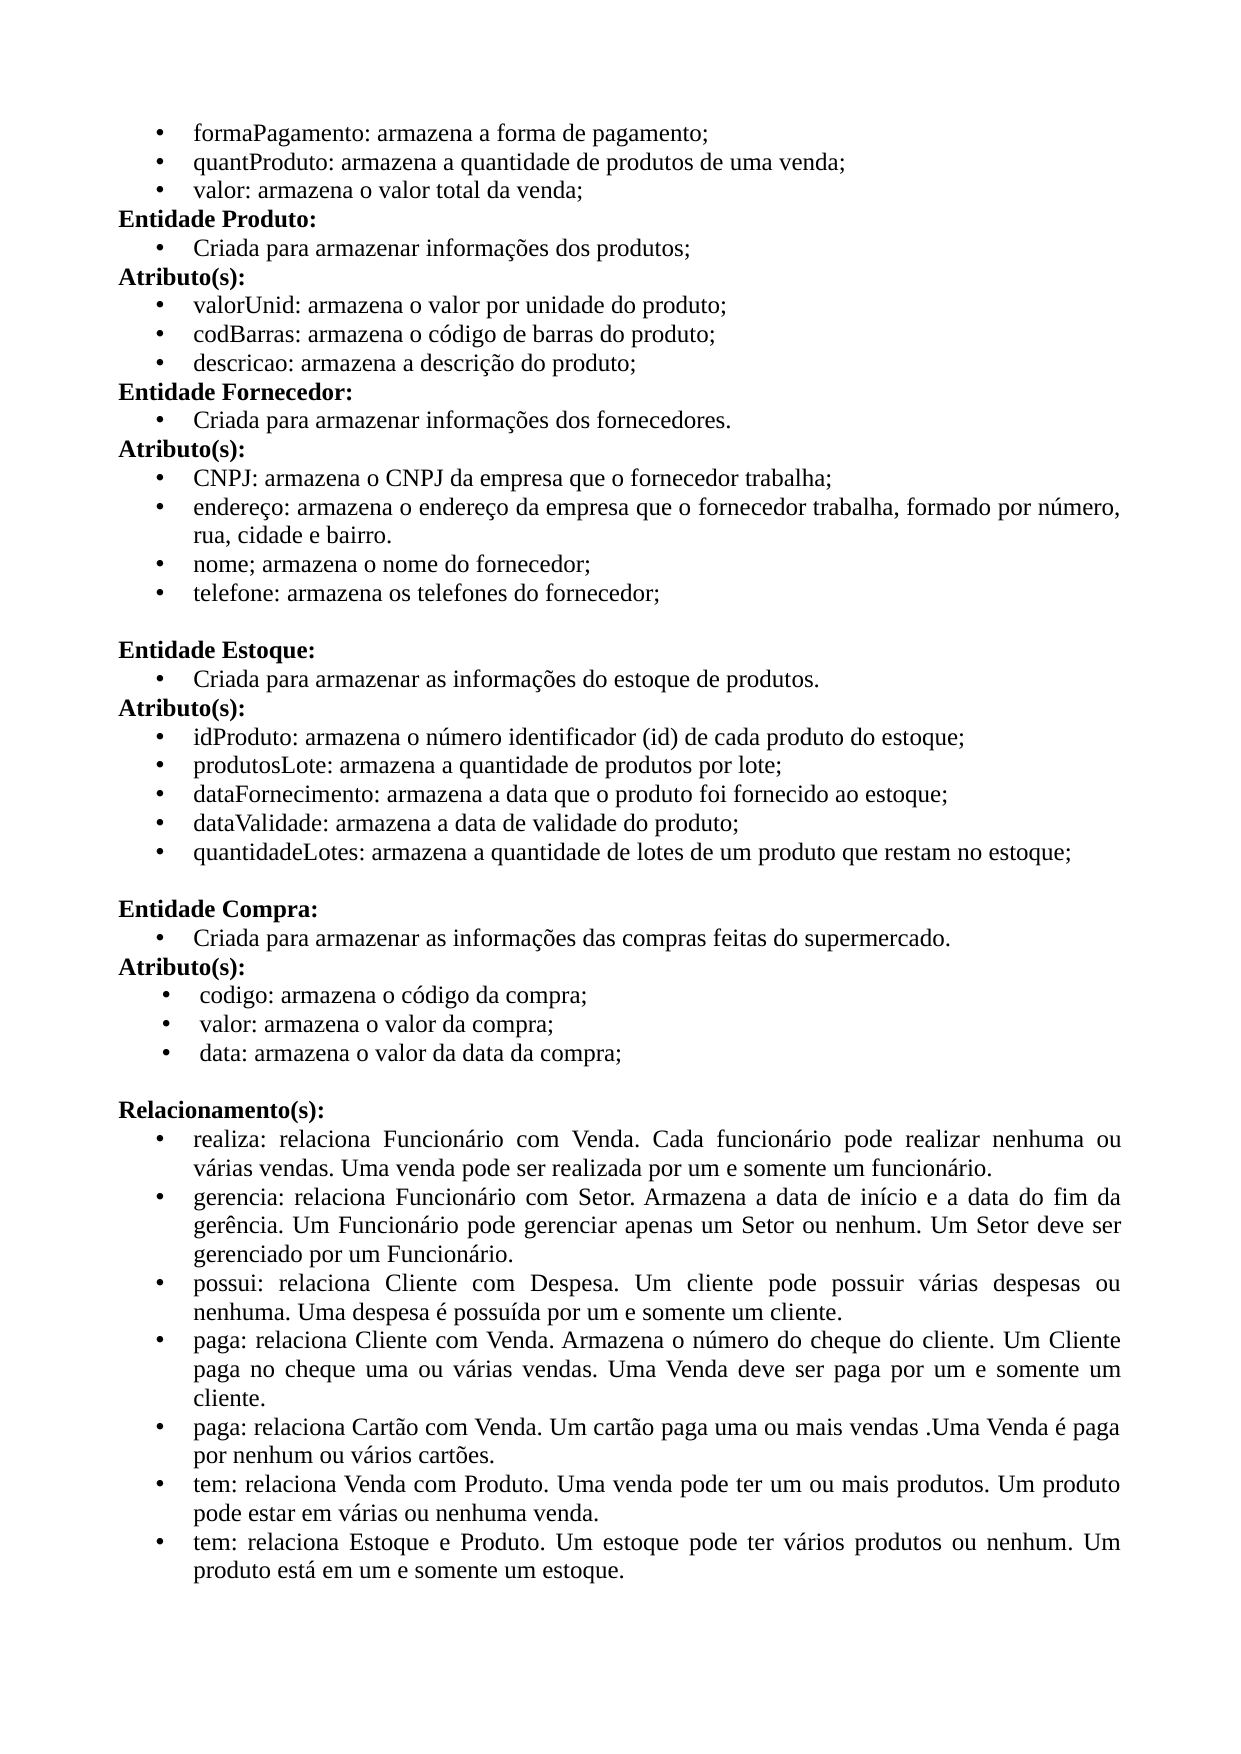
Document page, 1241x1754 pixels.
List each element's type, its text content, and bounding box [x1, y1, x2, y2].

list paga: relaciona Cartão com Venda. Um cartão paga uma ou mais vendas .Uma Venda é paga por nenhum ou vários cartões. [156, 1412, 1122, 1469]
text Atributo(s): [118, 434, 1122, 463]
list valorUnid: armazena o valor por unidade do produto; [156, 291, 1122, 319]
text Relacionamento(s): [118, 1096, 1122, 1124]
list codBarras: armazena o código de barras do produto; [156, 319, 1122, 348]
text Entidade Produto: [118, 204, 1122, 233]
list produtosLote: armazena a quantidade de produtos por lote; [156, 751, 1122, 779]
list Criada para armazenar informações dos fornecedores. [156, 406, 1122, 434]
list idProduto: armazena o número identificador (id) de cada produto do estoque; [156, 722, 1122, 751]
list telefone: armazena os telefones do fornecedor; [156, 578, 1122, 607]
text Atributo(s): [118, 262, 1122, 291]
list tem: relaciona Estoque e Produto. Um estoque pode ter vários produtos ou nenhum. Um produto está em um e somente um estoque. [156, 1527, 1122, 1584]
list endereço: armazena o endereço da empresa que o fornecedor trabalha, formado por número, rua, cidade e bairro. [156, 492, 1122, 549]
text Entidade Estoque: [118, 636, 1122, 664]
list paga: relaciona Cliente com Venda. Armazena o número do cheque do cliente. Um Cliente paga no cheque uma ou várias vendas. Uma Venda deve ser paga por um e somente um cliente. [156, 1326, 1122, 1412]
list possui: relaciona Cliente com Despesa. Um cliente pode possuir várias despesas ou nenhuma. Uma despesa é possuída por um e somente um cliente. [156, 1268, 1122, 1326]
list valor: armazena o valor da compra; [162, 1009, 1122, 1038]
list valor: armazena o valor total da venda; [156, 176, 1122, 204]
list descricao: armazena a descrição do produto; [156, 348, 1122, 377]
text Entidade Fornecedor: [118, 377, 1122, 406]
list realiza: relaciona Funcionário com Venda. Cada funcionário pode realizar nenhuma ou várias vendas. Uma venda pode ser realizada por um e somente um funcionário. [156, 1124, 1122, 1182]
list Criada para armazenar informações dos produtos; [156, 233, 1122, 262]
list Criada para armazenar as informações do estoque de produtos. [156, 664, 1122, 693]
list quantProduto: armazena a quantidade de produtos de uma venda; [156, 147, 1122, 176]
list codigo: armazena o código da compra; [162, 981, 1122, 1009]
list quantidadeLotes: armazena a quantidade de lotes de um produto que restam no estoque; [156, 837, 1122, 866]
list formaPagamento: armazena a forma de pagamento; [156, 118, 1122, 147]
list gerencia: relaciona Funcionário com Setor. Armazena a data de início e a data do fim da gerência. Um Funcionário pode gerenciar apenas um Setor ou nenhum. Um Setor deve ser gerenciado por um Funcionário. [156, 1182, 1122, 1268]
text Entidade Compra: [118, 894, 1122, 923]
list CNPJ: armazena o CNPJ da empresa que o fornecedor trabalha; [156, 463, 1122, 492]
text Atributo(s): [118, 952, 1122, 981]
text Atributo(s): [118, 693, 1122, 722]
list Criada para armazenar as informações das compras feitas do supermercado. [156, 923, 1122, 952]
list dataValidade: armazena a data de validade do produto; [156, 808, 1122, 837]
list data: armazena o valor da data da compra; [162, 1038, 1122, 1067]
list nome; armazena o nome do fornecedor; [156, 549, 1122, 578]
list tem: relaciona Venda com Produto. Uma venda pode ter um ou mais produtos. Um produto pode estar em várias ou nenhuma venda. [156, 1469, 1122, 1527]
list dataFornecimento: armazena a data que o produto foi fornecido ao estoque; [156, 779, 1122, 808]
